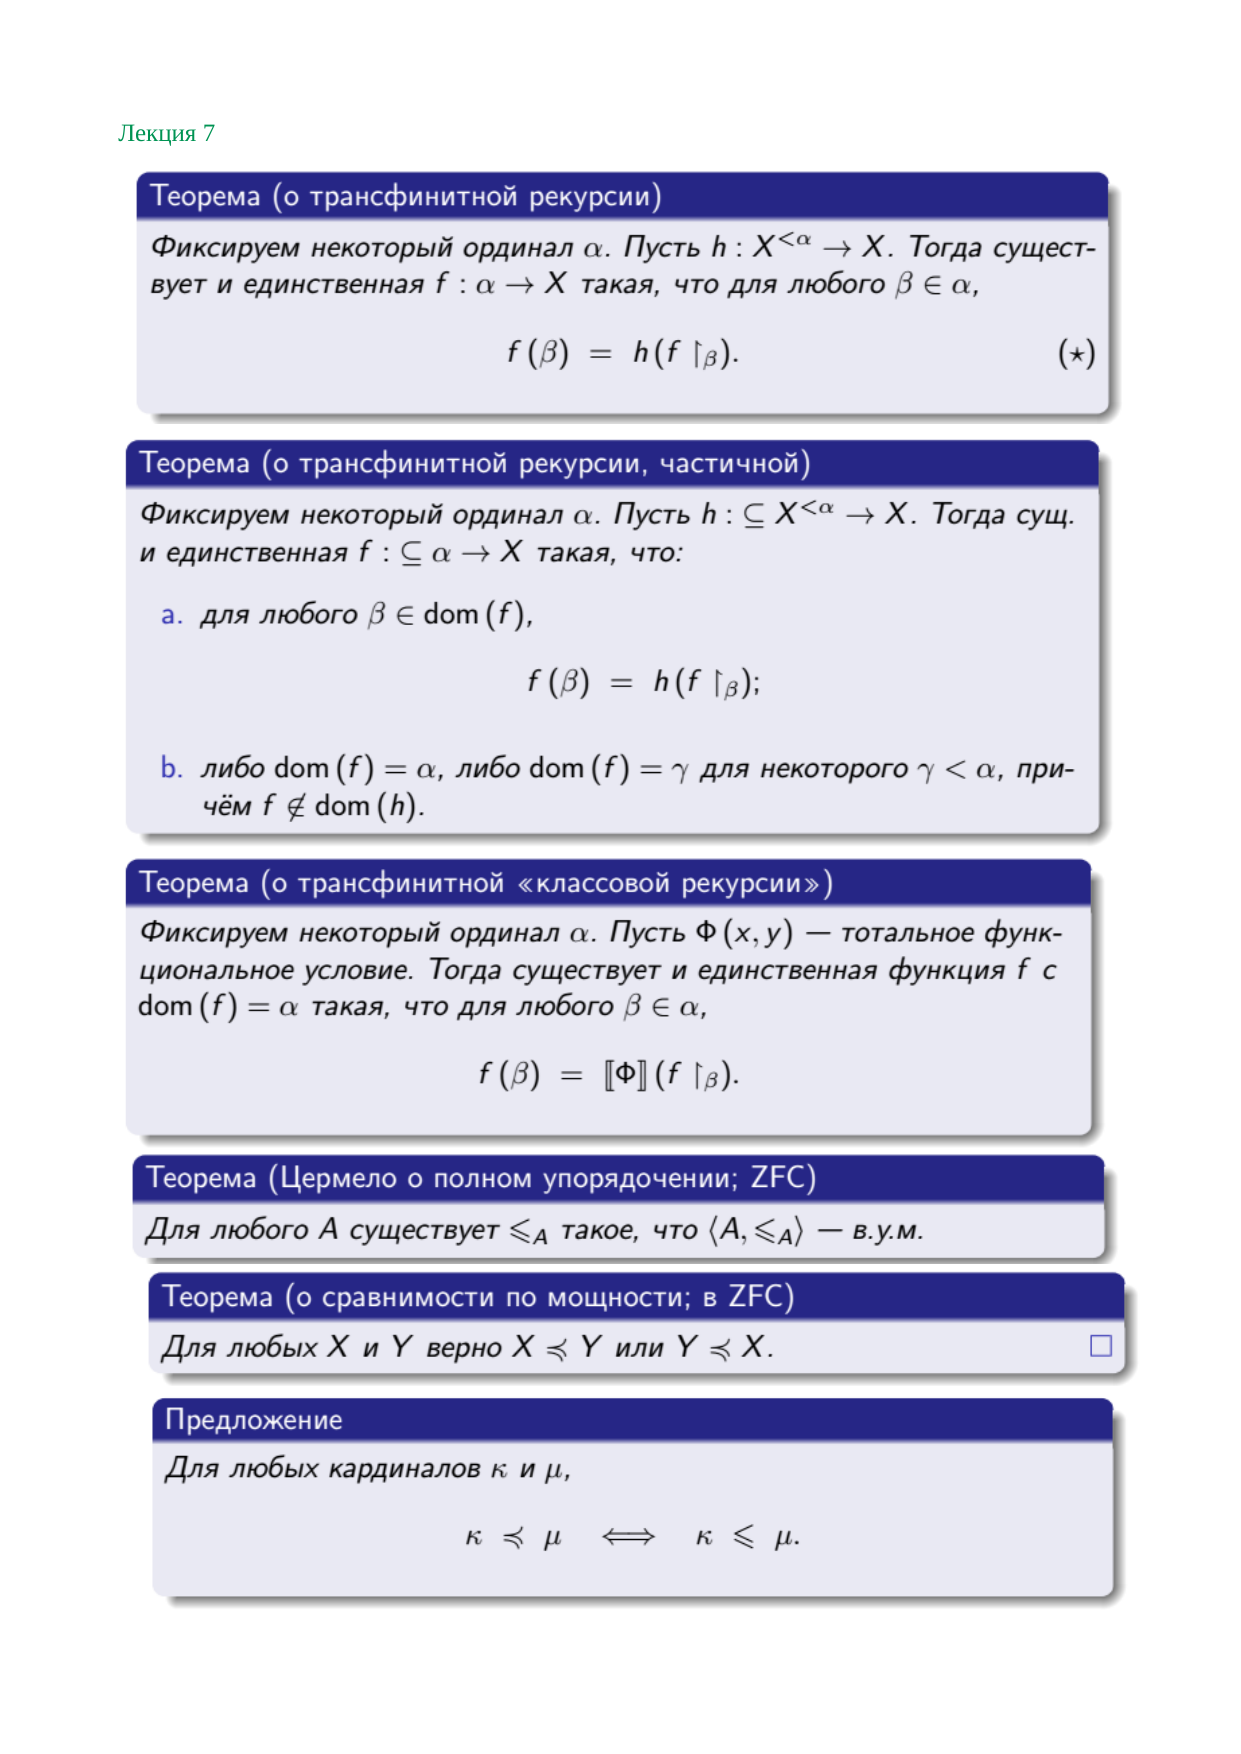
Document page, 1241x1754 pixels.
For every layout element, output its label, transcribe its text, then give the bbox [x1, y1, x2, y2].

text Лекция 7 [118, 118, 1122, 147]
picture [118, 165, 1123, 424]
picture [118, 432, 1142, 1614]
